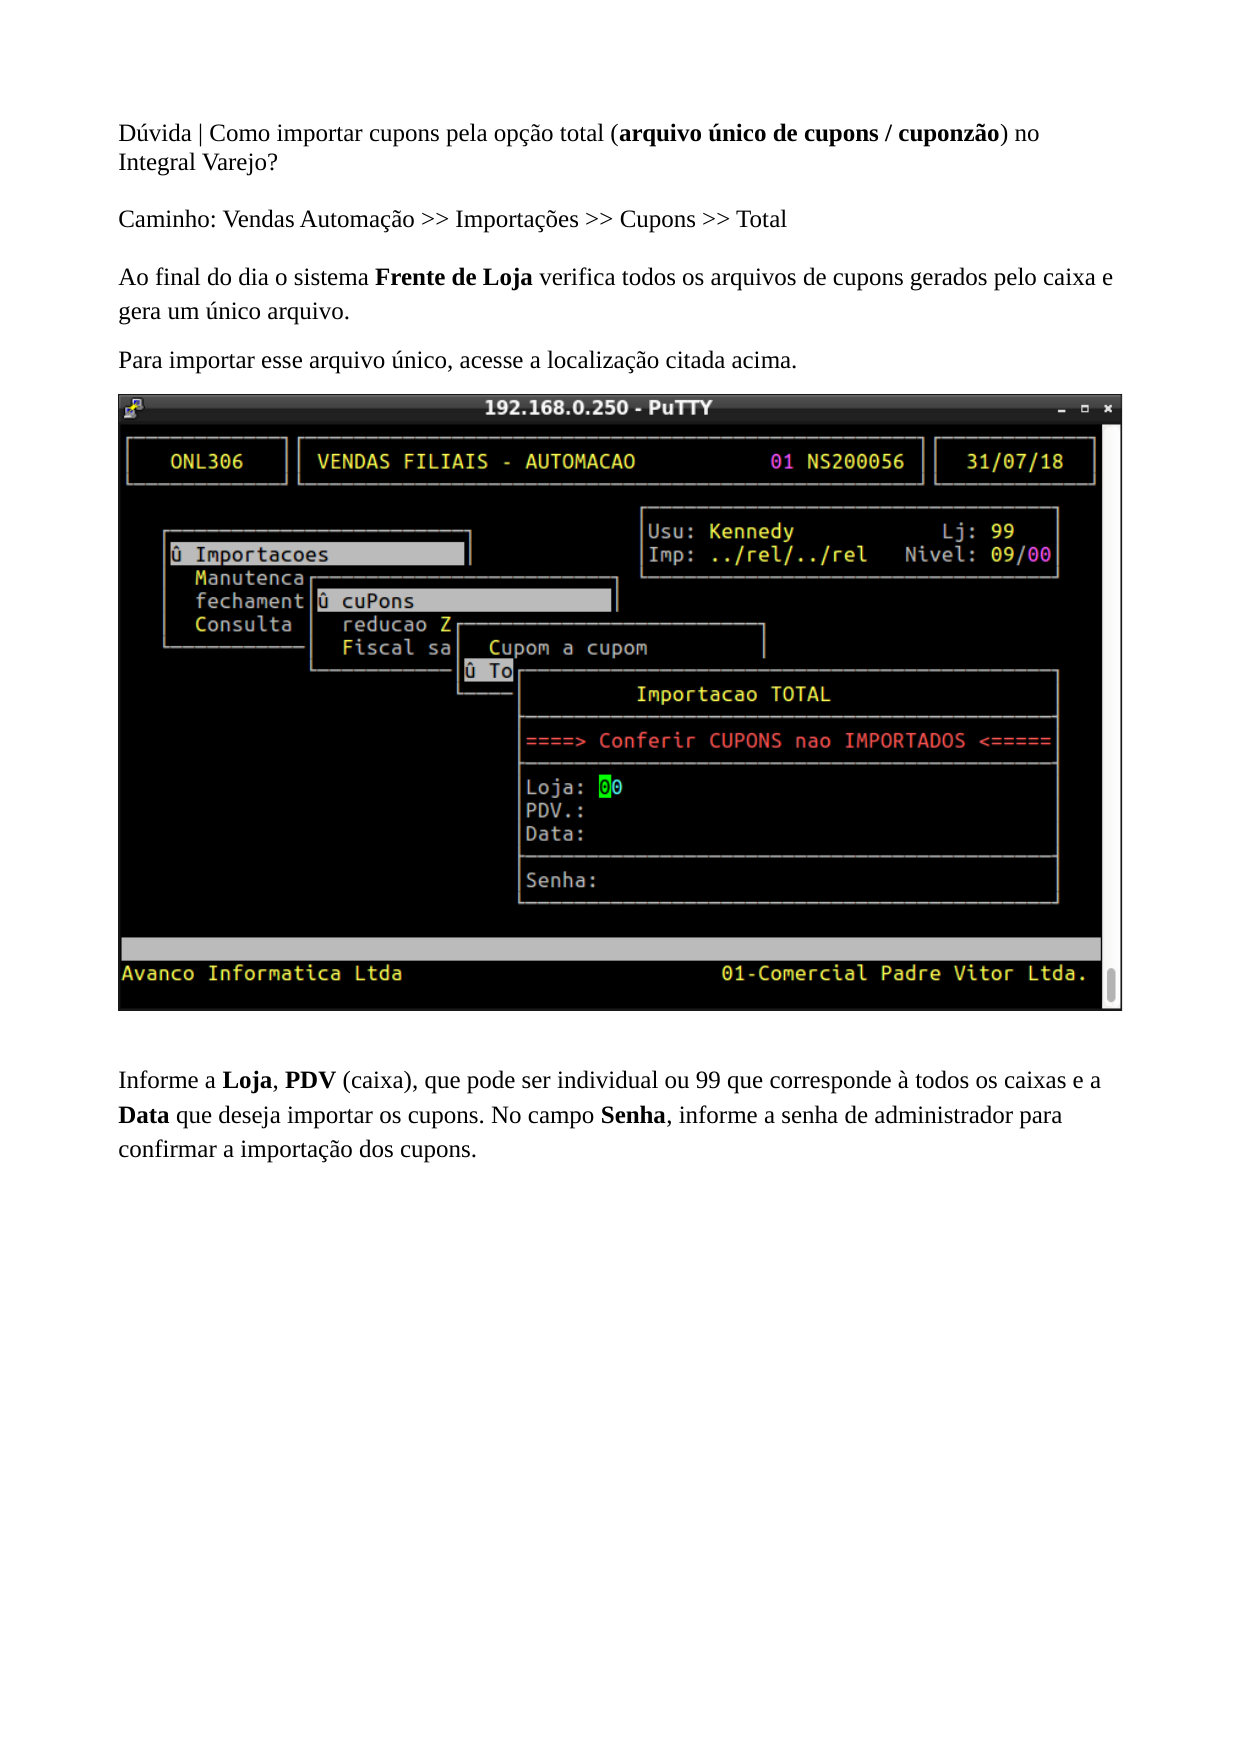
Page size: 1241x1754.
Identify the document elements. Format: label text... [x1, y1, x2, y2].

text Caminho: Vendas Automação >> Importações >> Cupons >> Total [118, 204, 1122, 233]
text Informe a Loja, PDV (caixa), que pode ser individual ou 99 que corresponde à todos os caixas e a Data que deseja importar os cupons. No campo Senha, informe a senha de administrador para confirmar a importação dos cupons. [118, 1066, 1122, 1163]
text Para importar esse arquivo único, acesse a localização citada acima. [118, 345, 1122, 374]
text Dúvida | Como importar cupons pela opção total (arquivo único de cupons / cuponzão) no Integral Varejo? [118, 118, 1122, 176]
picture [118, 394, 1123, 1011]
text Ao final do dia o sistema Frente de Loja verifica todos os arquivos de cupons gerados pelo caixa e gera um único arquivo. [118, 262, 1122, 325]
